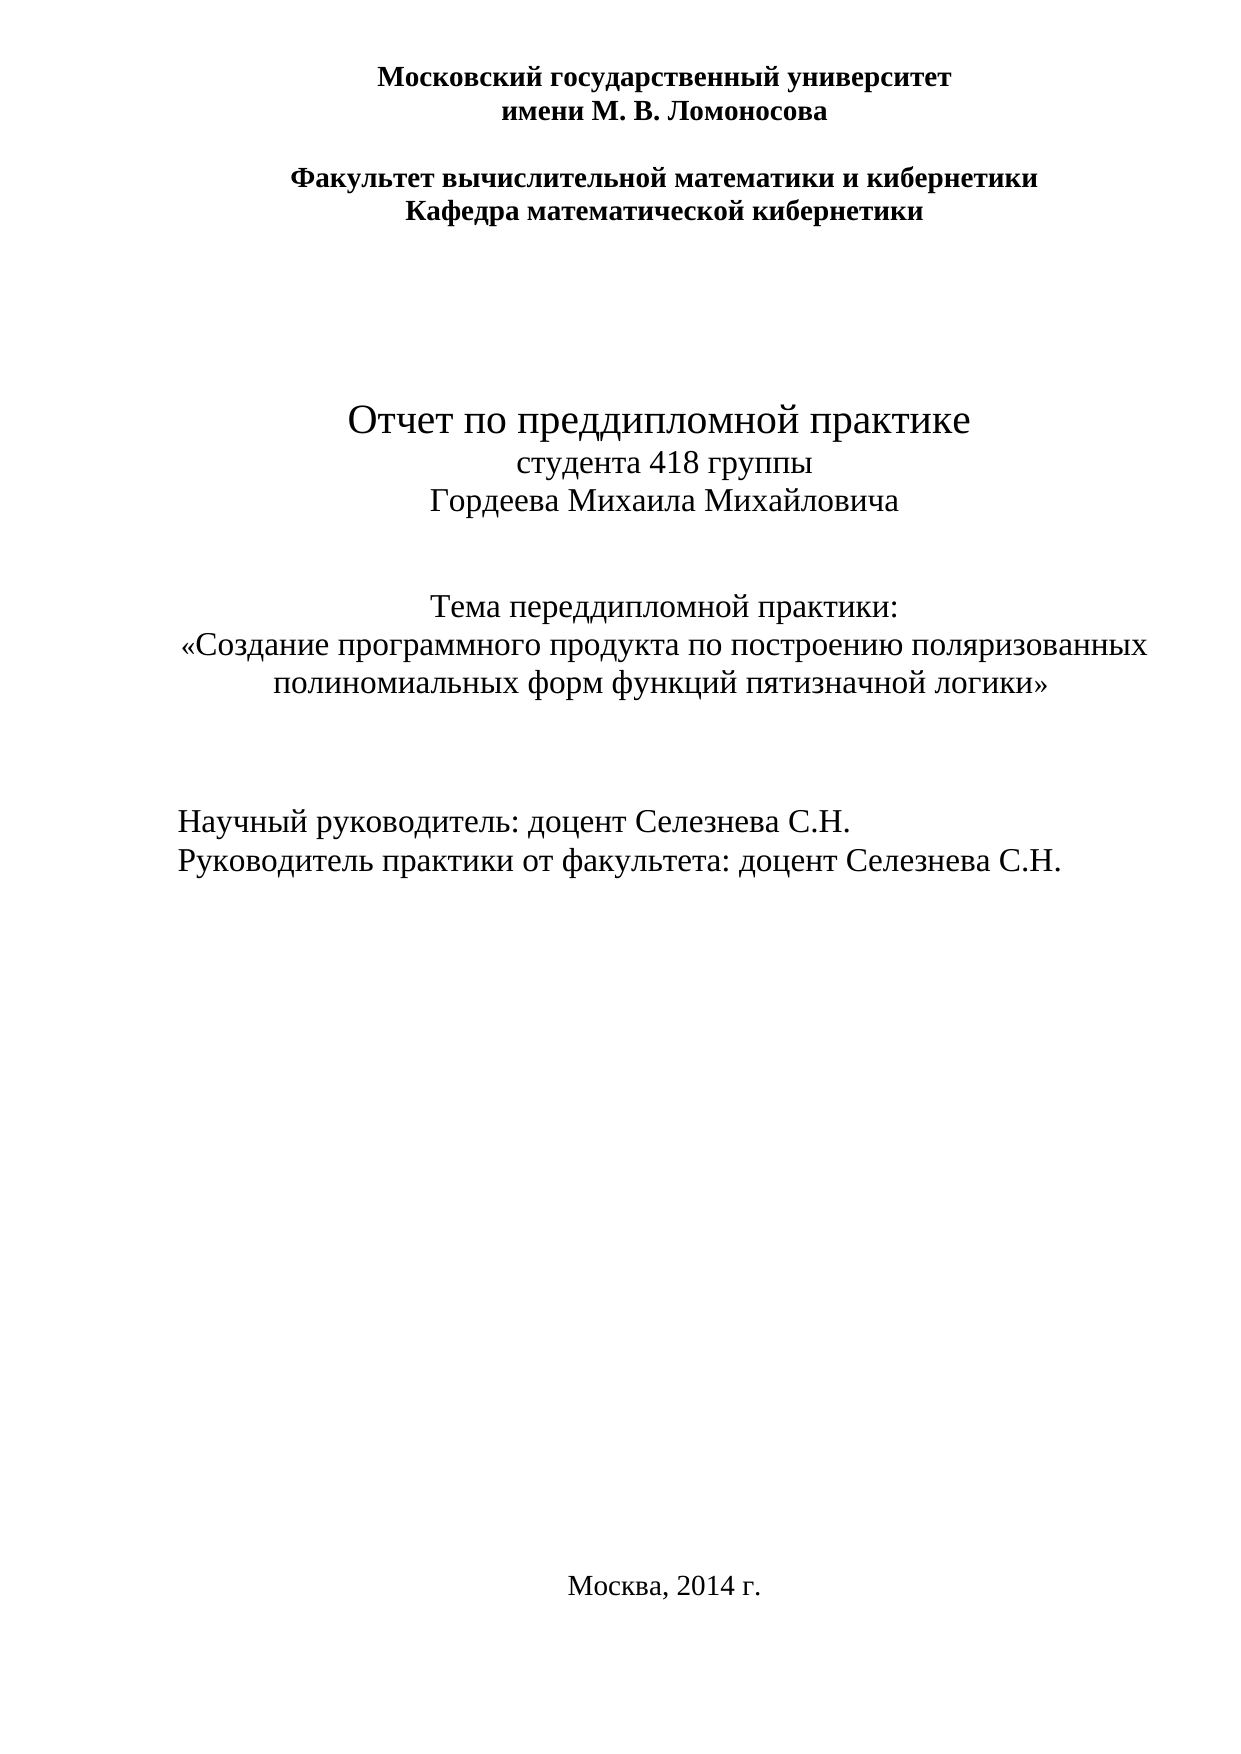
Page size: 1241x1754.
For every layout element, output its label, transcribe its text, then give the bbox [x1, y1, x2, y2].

text Факультет вычислительной математики и кибернетики [177, 160, 1152, 193]
text Отчет по преддипломной практике [177, 394, 1152, 442]
text Кафедра математической кибернетики [177, 193, 1152, 227]
text Москва, 2014 г. [177, 1568, 1152, 1602]
text Руководитель практики от факультета: доцент Селезнева С.Н. [177, 840, 1152, 878]
text имени М. В. Ломоносова [177, 93, 1152, 126]
text Гордеева Михаила Михайловича [177, 481, 1152, 519]
text Научный руководитель: доцент Селезнева С.Н. [177, 802, 1152, 840]
text студента 418 группы [177, 442, 1152, 481]
text «Создание программного продукта по построению поляризованных полиномиальных форм функций пятизначной логики» [177, 624, 1152, 730]
text Тема переддипломной практики: [177, 586, 1152, 624]
text Московский государственный университет [177, 59, 1152, 93]
